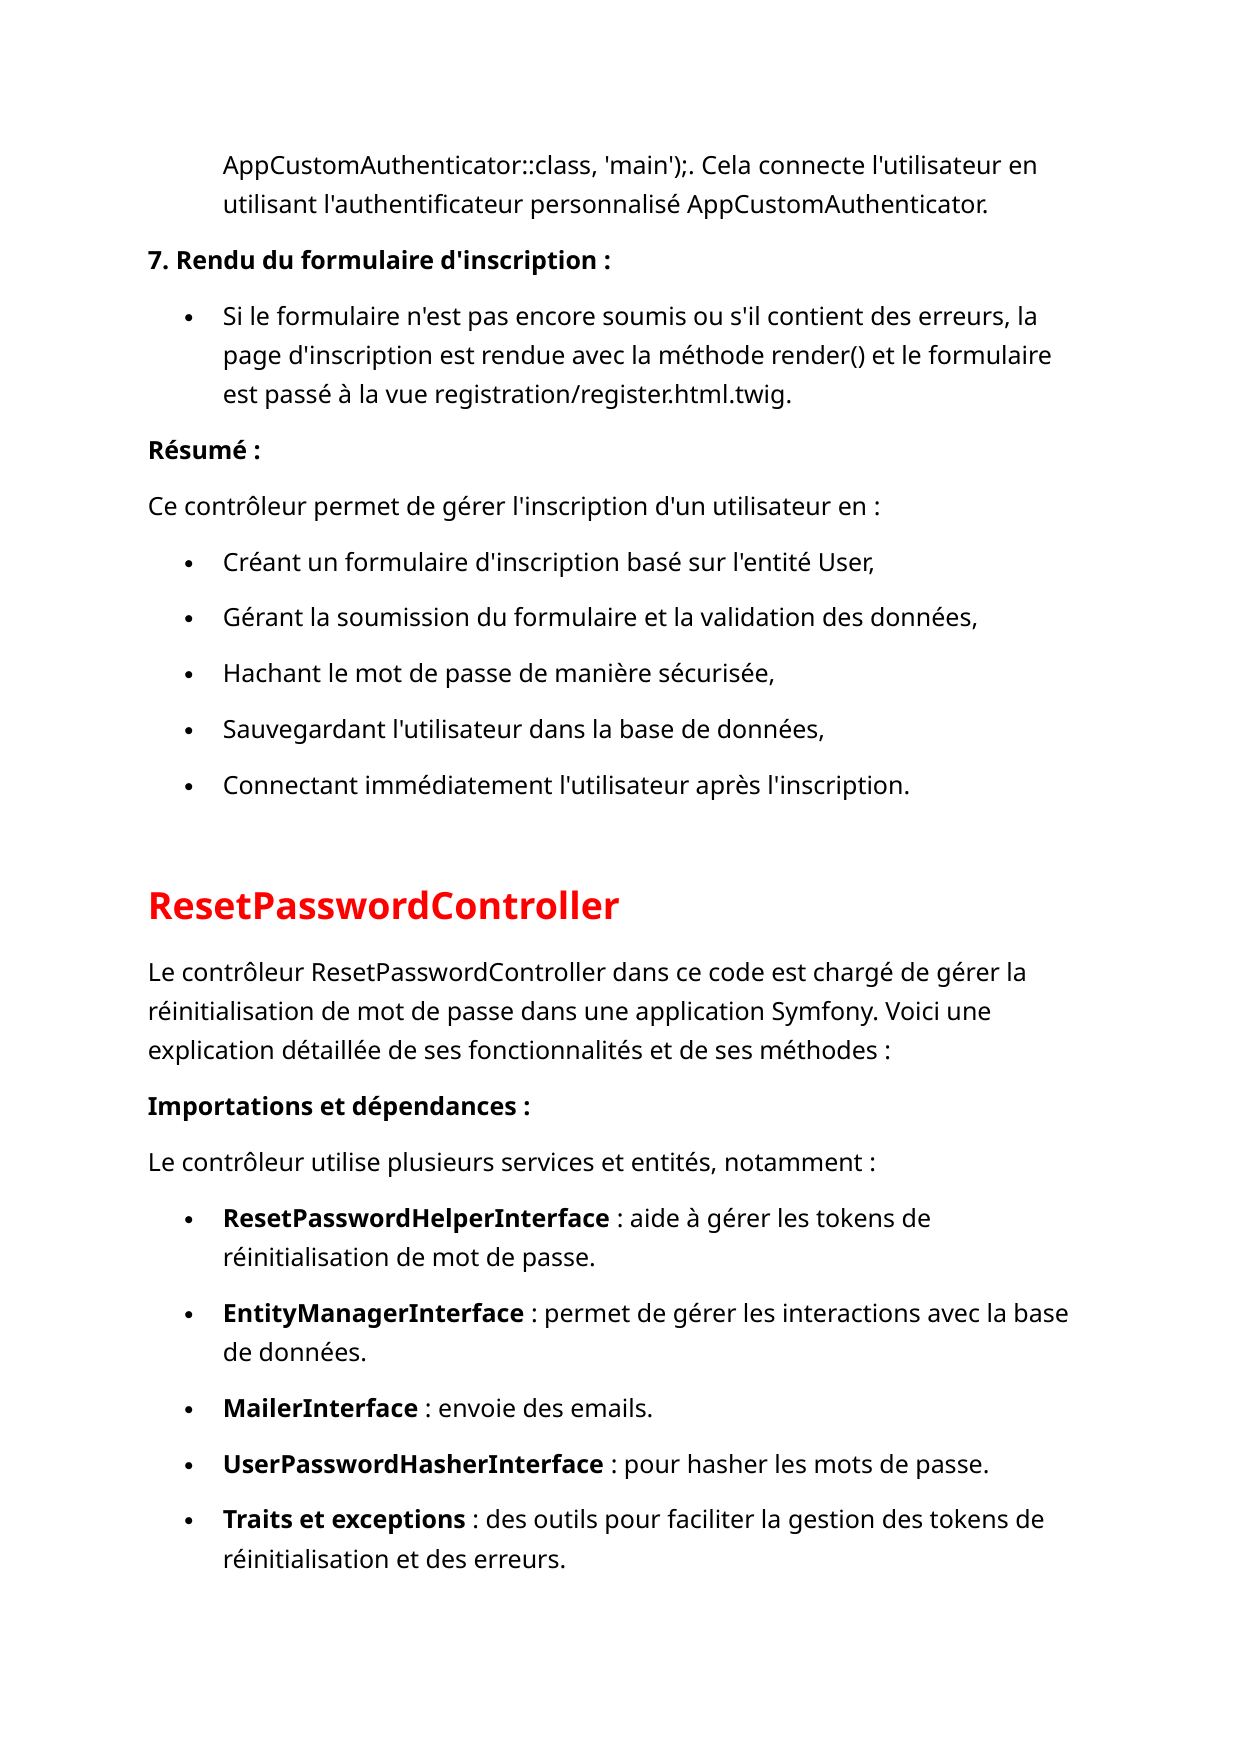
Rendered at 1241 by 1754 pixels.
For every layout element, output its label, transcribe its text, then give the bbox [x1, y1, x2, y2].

list EntityManagerInterface : permet de gérer les interactions avec la base de données. [185, 1295, 1093, 1369]
text ResetPasswordController [148, 879, 1093, 930]
list Créant un formulaire d'inscription basé sur l'entité User, [185, 544, 1093, 578]
text 7. Rendu du formulaire d'inscription : [148, 243, 1093, 277]
list Hachant le mot de passe de manière sécurisée, [185, 656, 1093, 690]
list Sauvegardant l'utilisateur dans la base de données, [185, 712, 1093, 746]
list Si le formulaire n'est pas encore soumis ou s'il contient des erreurs, la page d'inscription est rendue avec la méthode render() et le formulaire est passé à la vue registration/register.html.twig. [185, 298, 1093, 411]
text Résumé : [148, 433, 1093, 467]
list Traits et exceptions : des outils pour faciliter la gestion des tokens de réinitialisation et des erreurs. [185, 1502, 1093, 1575]
list ResetPasswordHelperInterface : aide à gérer les tokens de réinitialisation de mot de passe. [185, 1200, 1093, 1274]
list Gérant la soumission du formulaire et la validation des données, [185, 600, 1093, 634]
list Connectant immédiatement l'utilisateur après l'inscription. [185, 768, 1093, 802]
text Ce contrôleur permet de gérer l'inscription d'un utilisateur en : [148, 488, 1093, 522]
text Le contrôleur ResetPasswordController dans ce code est chargé de gérer la réinitialisation de mot de passe dans une application Symfony. Voici une explication détaillée de ses fonctionnalités et de ses méthodes : [148, 954, 1093, 1067]
list AppCustomAuthenticator::class, 'main');. Cela connecte l'utilisateur en utilisant l'authentificateur personnalisé AppCustomAuthenticator. [185, 148, 1093, 221]
text Importations et dépendances : [148, 1089, 1093, 1123]
text Le contrôleur utilise plusieurs services et entités, notamment : [148, 1144, 1093, 1179]
list UserPasswordHasherInterface : pour hasher les mots de passe. [185, 1446, 1093, 1480]
list MailerInterface : envoie des emails. [185, 1390, 1093, 1424]
